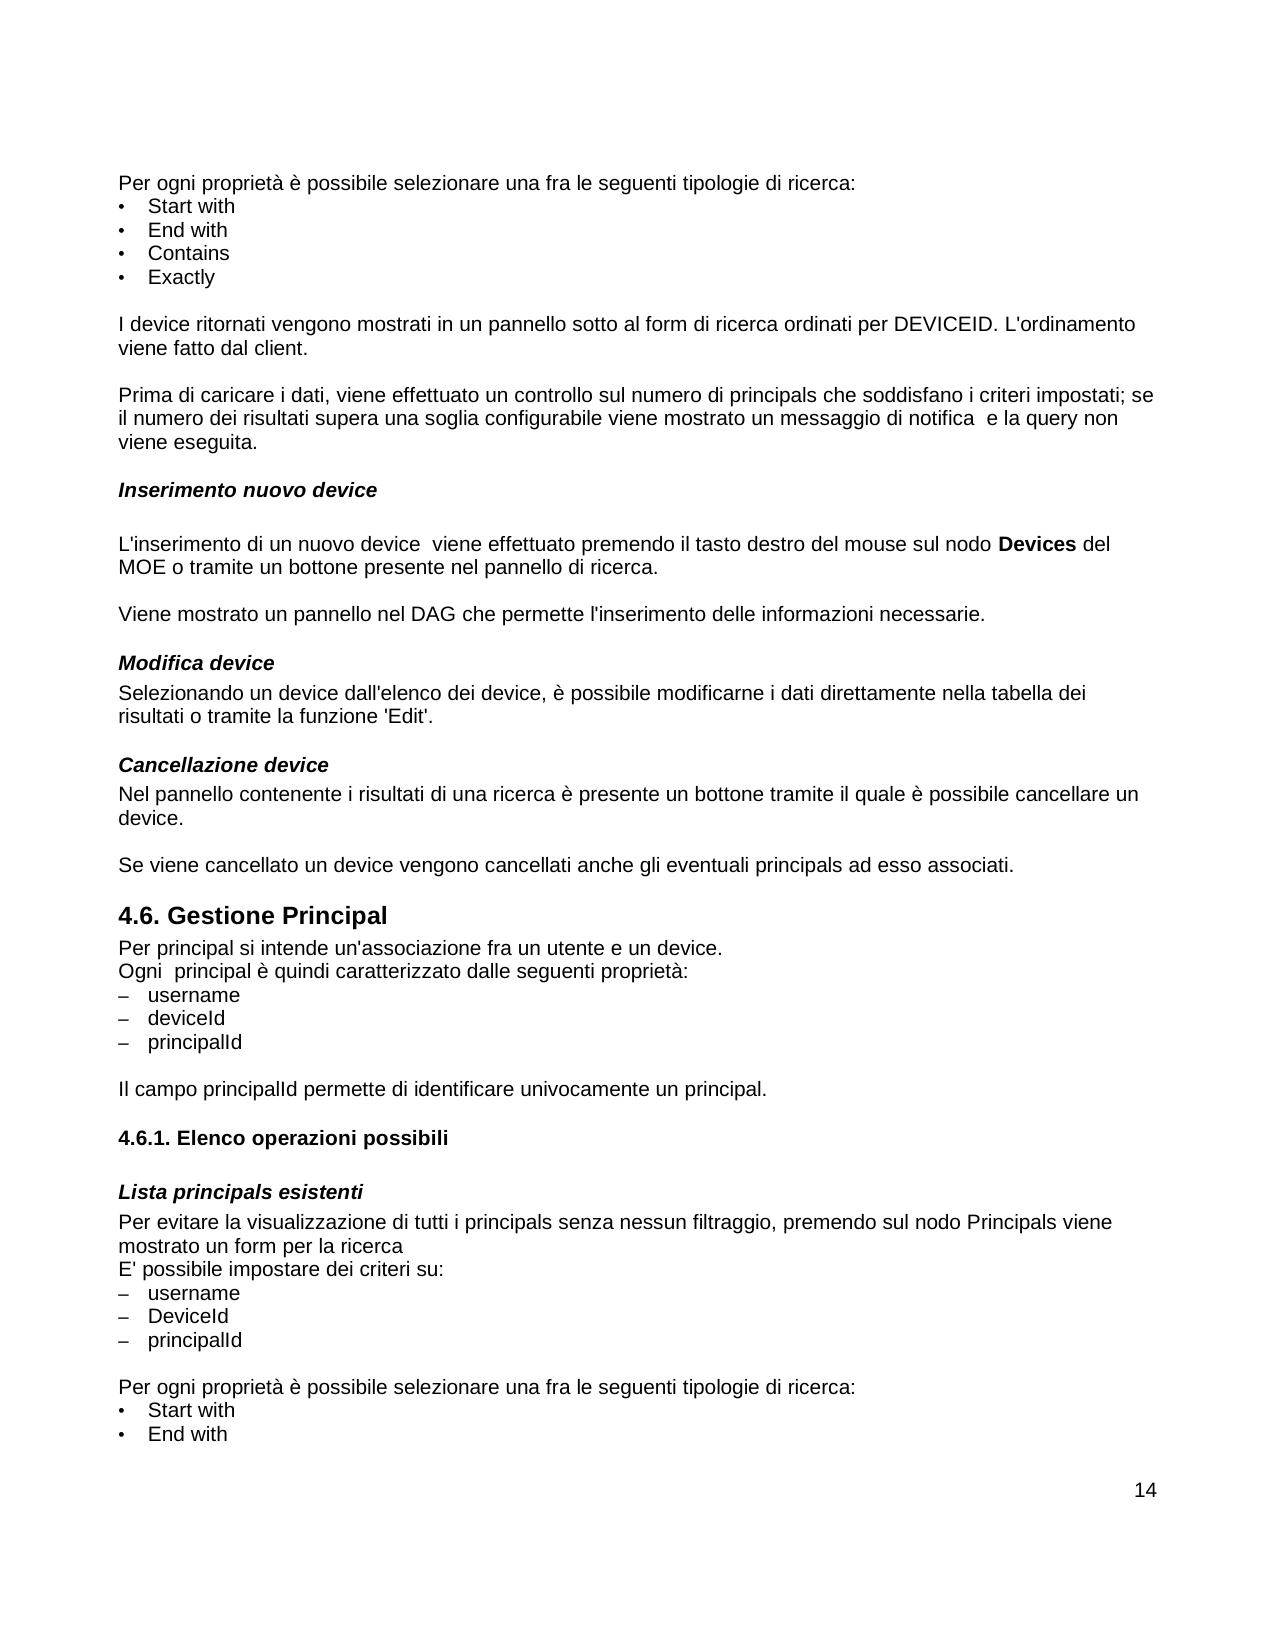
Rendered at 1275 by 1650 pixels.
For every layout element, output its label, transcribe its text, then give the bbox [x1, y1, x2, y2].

text Ogni principal è quindi caratterizzato dalle seguenti proprietà: [118, 960, 1157, 983]
text Se viene cancellato un device vengono cancellati anche gli eventuali principals ad esso associati. [118, 853, 1157, 877]
list DeviceId [118, 1305, 1157, 1328]
text Prima di caricare i dati, viene effettuato un controllo sul numero di principals che soddisfano i criteri impostati; se il numero dei risultati supera una soglia configurabile viene mostrato un messaggio di notifica e la query non viene eseguita. [118, 383, 1157, 454]
text Per ogni proprietà è possibile selezionare una fra le seguenti tipologie di ricerca: [118, 1375, 1157, 1399]
subtitle Inserimento nuovo device [118, 479, 1157, 502]
text Il campo principalId permette di identificare univocamente un principal. [118, 1077, 1157, 1101]
text Viene mostrato un pannello nel DAG che permette l'inserimento delle informazioni necessarie. [118, 603, 1157, 626]
list principalId [118, 1030, 1157, 1054]
subtitle Cancellazione device [118, 753, 1157, 777]
text E' possibile impostare dei criteri su: [118, 1258, 1157, 1281]
text L'inserimento di un nuovo device viene effettuato premendo il tasto destro del mouse sul nodo Devices del MOE o tramite un bottone presente nel pannello di ricerca. [118, 532, 1157, 579]
subtitle Gestione Principal [118, 902, 1157, 930]
text I device ritornati vengono mostrati in un pannello sotto al form di ricerca ordinati per DEVICEID. L'ordinamento viene fatto dal client. [118, 312, 1157, 359]
text Per ogni proprietà è possibile selezionare una fra le seguenti tipologie di ricerca: [118, 171, 1157, 195]
subtitle Modifica device [118, 651, 1157, 675]
list username [118, 1281, 1157, 1305]
list Exactly [118, 265, 1157, 289]
list Contains [118, 242, 1157, 265]
list principalId [118, 1328, 1157, 1352]
list Start with [118, 1399, 1157, 1422]
subtitle Lista principals esistenti [118, 1181, 1157, 1204]
list username [118, 983, 1157, 1007]
list End with [118, 1422, 1157, 1446]
subtitle Elenco operazioni possibili [118, 1126, 1157, 1149]
list Start with [118, 195, 1157, 218]
text Per principal si intende un'associazione fra un utente e un device. [118, 936, 1157, 960]
text Nel pannello contenente i risultati di una ricerca è presente un bottone tramite il quale è possibile cancellare un device. [118, 783, 1157, 830]
list End with [118, 218, 1157, 242]
list deviceId [118, 1007, 1157, 1030]
text Per evitare la visualizzazione di tutti i principals senza nessun filtraggio, premendo sul nodo Principals viene mostrato un form per la ricerca [118, 1211, 1157, 1258]
text Selezionando un device dall'elenco dei device, è possibile modificarne i dati direttamente nella tabella dei risultati o tramite la funzione 'Edit'. [118, 681, 1157, 728]
